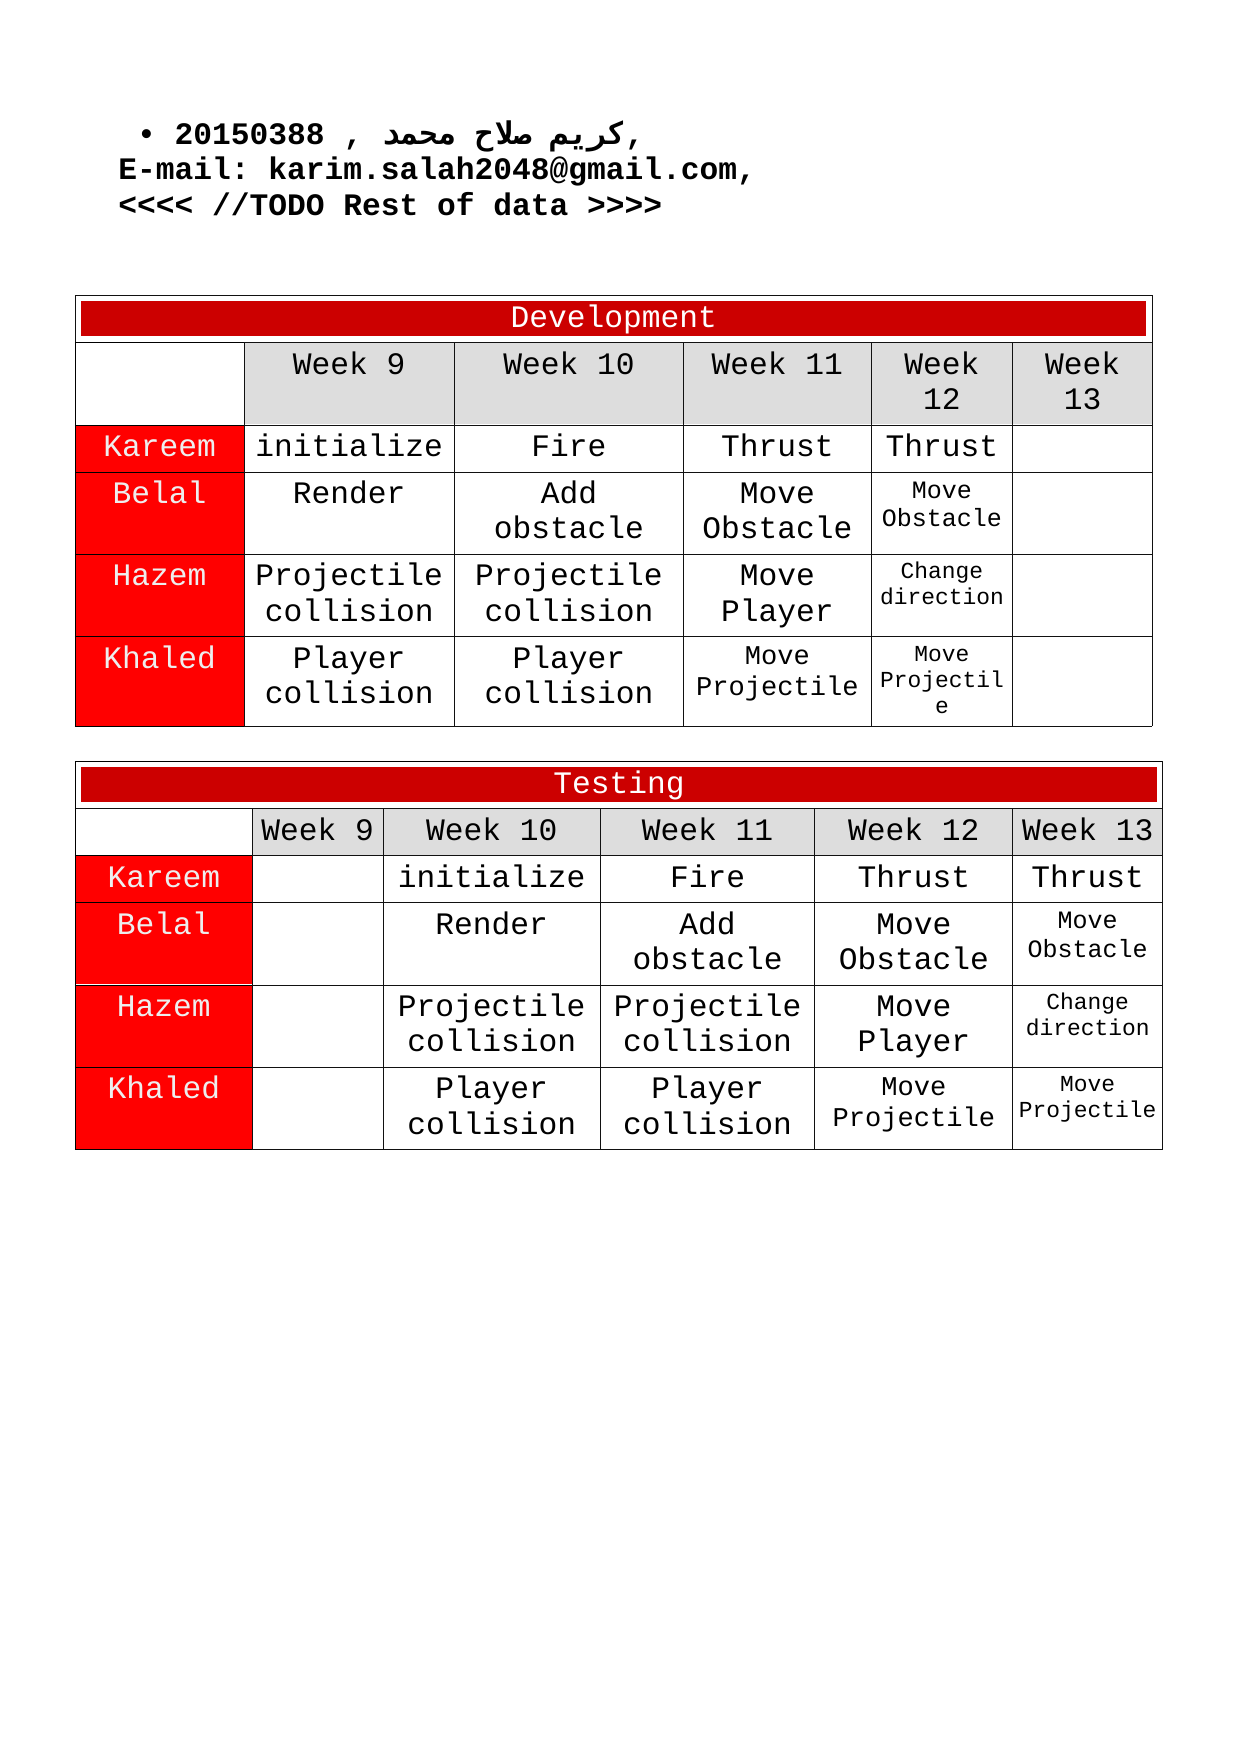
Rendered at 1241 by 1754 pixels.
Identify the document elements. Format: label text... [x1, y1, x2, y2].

table_cell Move Projectile [684, 637, 871, 726]
table_cell [253, 856, 383, 902]
table_cell Projectile collision [384, 986, 600, 1067]
table_cell Player collision [245, 637, 454, 726]
table_cell initialize [384, 856, 600, 902]
table_cell Fire [455, 426, 683, 472]
table_cell Projectile collision [245, 555, 454, 636]
table_cell [76, 343, 244, 424]
table_cell Projectile collision [601, 986, 814, 1067]
table_cell Move Obstacle [684, 473, 871, 554]
table_cell Hazem [76, 555, 244, 636]
table_cell [1013, 555, 1152, 636]
table_cell Week 13 [1013, 343, 1152, 424]
table_cell [1013, 473, 1152, 554]
table_cell Belal [76, 473, 244, 554]
table_cell Player collision [384, 1068, 600, 1149]
table_cell [76, 809, 252, 855]
table_cell Move Obstacle [872, 473, 1012, 554]
table_cell Khaled [76, 637, 244, 726]
table_cell Move Projectile [1013, 1068, 1162, 1149]
text E-mail: karim.salah2048@gmail.com, [118, 153, 1122, 189]
text <<<< //TODO Rest of data >>>> [118, 189, 1122, 224]
table_cell [1013, 426, 1152, 472]
table_cell [1013, 637, 1152, 726]
table_cell [253, 986, 383, 1067]
table_cell Player collision [455, 637, 683, 726]
table_cell initialize [245, 426, 454, 472]
table_cell Projectile collision [455, 555, 683, 636]
table_cell Week 12 [815, 809, 1012, 855]
table_cell Thrust [815, 856, 1012, 902]
table_cell Belal [76, 903, 252, 984]
table_cell Week 13 [1013, 809, 1162, 855]
table_cell Week 10 [455, 343, 683, 424]
table_cell Khaled [76, 1068, 252, 1149]
table_cell Fire [601, 856, 814, 902]
text • كريم صلاح محمد , 20150388, [118, 118, 1122, 153]
table_cell Render [384, 903, 600, 984]
table_header Testing [76, 762, 1162, 808]
table_cell Render [245, 473, 454, 554]
table_cell Kareem [76, 426, 244, 472]
table_cell [253, 1068, 383, 1149]
table_cell Week 9 [253, 809, 383, 855]
table_cell Move Player [815, 986, 1012, 1067]
table_header Development [76, 296, 1152, 342]
table_cell Add obstacle [455, 473, 683, 554]
table_cell Thrust [1013, 856, 1162, 902]
table_cell Player collision [601, 1068, 814, 1149]
table_cell Thrust [872, 426, 1012, 472]
table_cell Week 10 [384, 809, 600, 855]
table_cell Add obstacle [601, 903, 814, 984]
table_cell Week 11 [684, 343, 871, 424]
table_cell Move Projectile [872, 637, 1012, 726]
table_cell Move Projectile [815, 1068, 1012, 1149]
table_cell [253, 903, 383, 984]
table_cell Hazem [76, 986, 252, 1067]
table_cell Thrust [684, 426, 871, 472]
table_cell Kareem [76, 856, 252, 902]
table_cell Move Obstacle [1013, 903, 1162, 984]
table_cell Move Player [684, 555, 871, 636]
table_cell Move Obstacle [815, 903, 1012, 984]
table_cell Change direction [1013, 986, 1162, 1067]
table_cell Change direction [872, 555, 1012, 636]
table_cell Week 11 [601, 809, 814, 855]
table_cell Week 12 [872, 343, 1012, 424]
table_cell Week 9 [245, 343, 454, 424]
